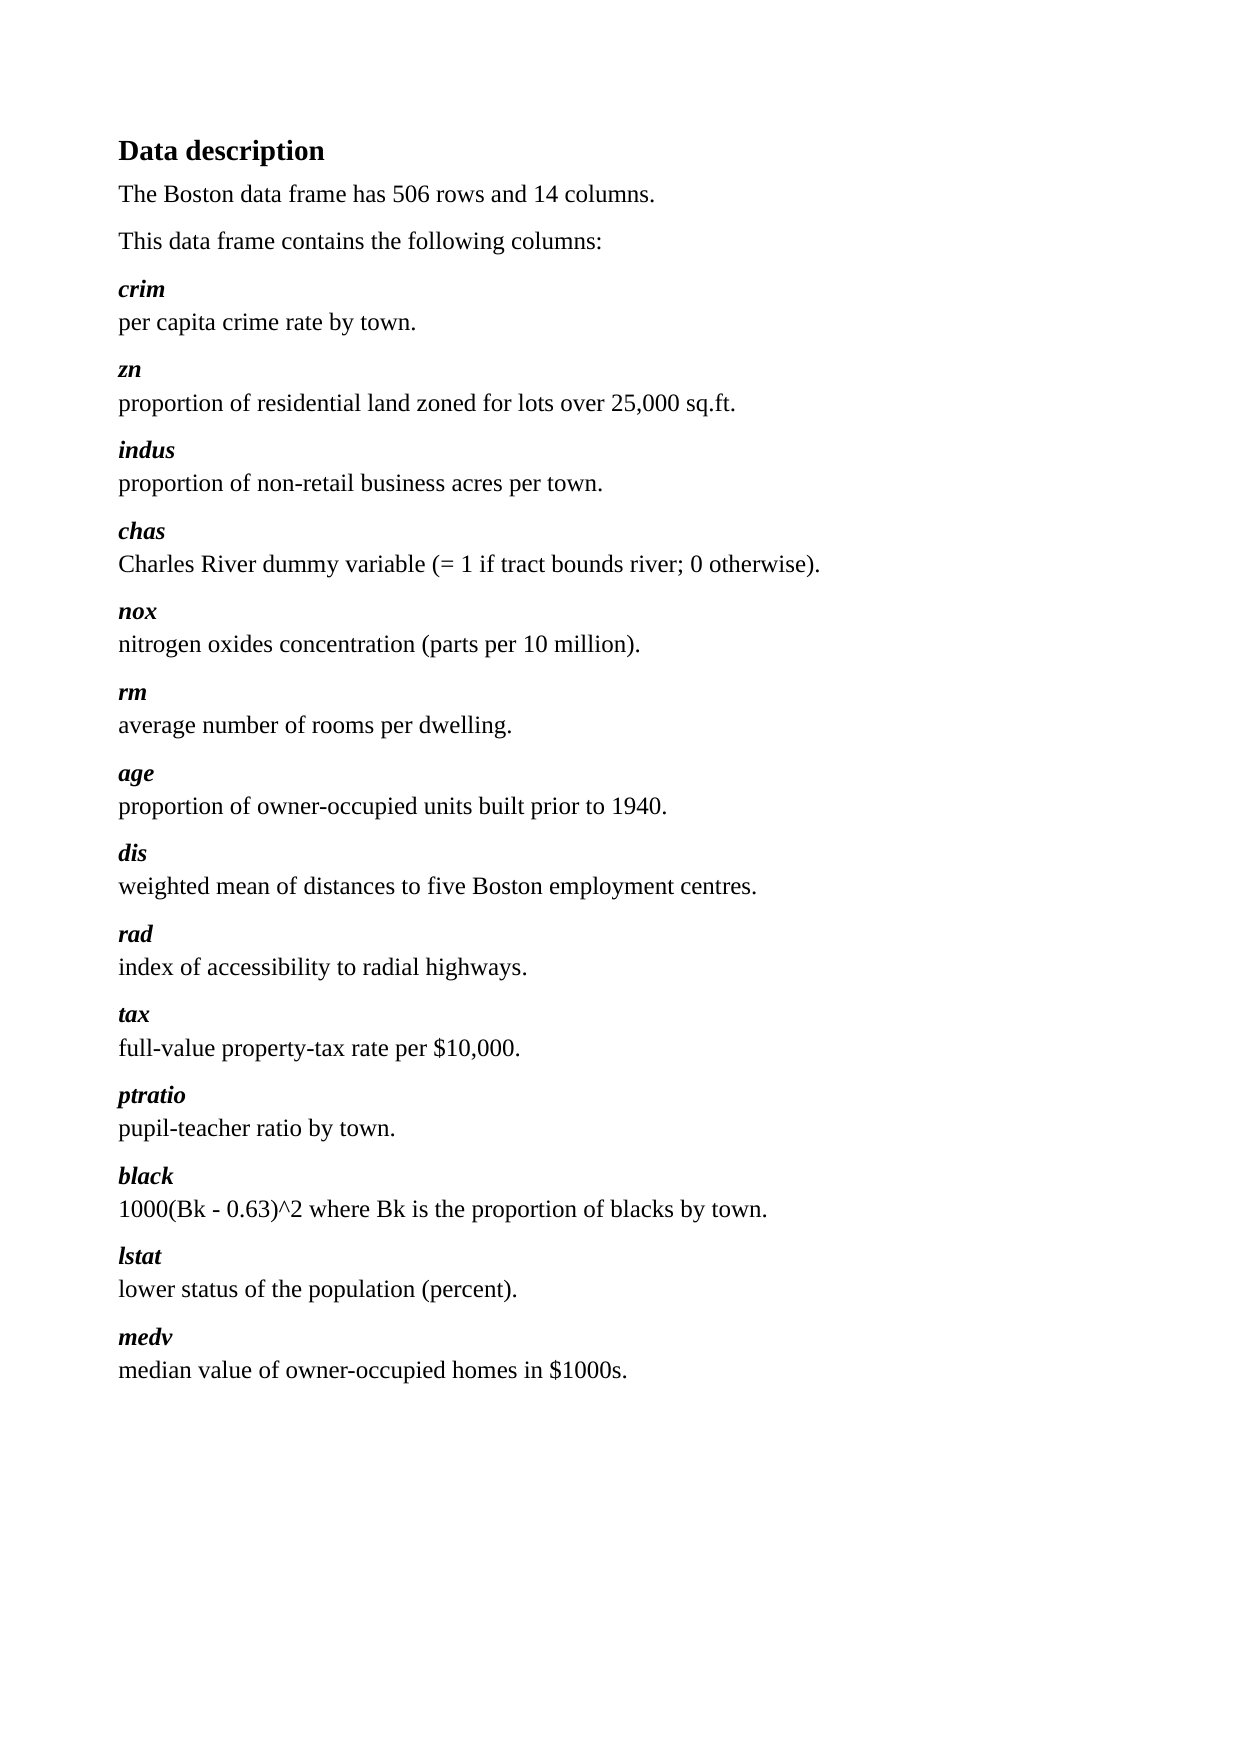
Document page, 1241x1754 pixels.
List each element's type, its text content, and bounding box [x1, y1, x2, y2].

subtitle Data description [118, 133, 1122, 166]
text ptratio pupil-teacher ratio by town. [118, 1080, 1122, 1142]
text rad index of accessibility to radial highways. [118, 919, 1122, 981]
text chas Charles River dummy variable (= 1 if tract bounds river; 0 otherwise). [118, 516, 1122, 578]
text The Boston data frame has 506 rows and 14 columns. [118, 179, 1122, 207]
text nox nitrogen oxides concentration (parts per 10 million). [118, 596, 1122, 658]
text black 1000(Bk - 0.63)^2 where Bk is the proportion of blacks by town. [118, 1161, 1122, 1223]
text lstat lower status of the population (percent). [118, 1241, 1122, 1303]
text dis weighted mean of distances to five Boston employment centres. [118, 838, 1122, 900]
text tax full-value property-tax rate per $10,000. [118, 999, 1122, 1061]
text This data frame contains the following columns: [118, 226, 1122, 255]
text medv median value of owner-occupied homes in $1000s. [118, 1322, 1122, 1384]
text age proportion of owner-occupied units built prior to 1940. [118, 758, 1122, 819]
text indus proportion of non-retail business acres per town. [118, 435, 1122, 497]
text rm average number of rooms per dwelling. [118, 677, 1122, 739]
text crim per capita crime rate by town. [118, 274, 1122, 336]
text zn proportion of residential land zoned for lots over 25,000 sq.ft. [118, 354, 1122, 416]
